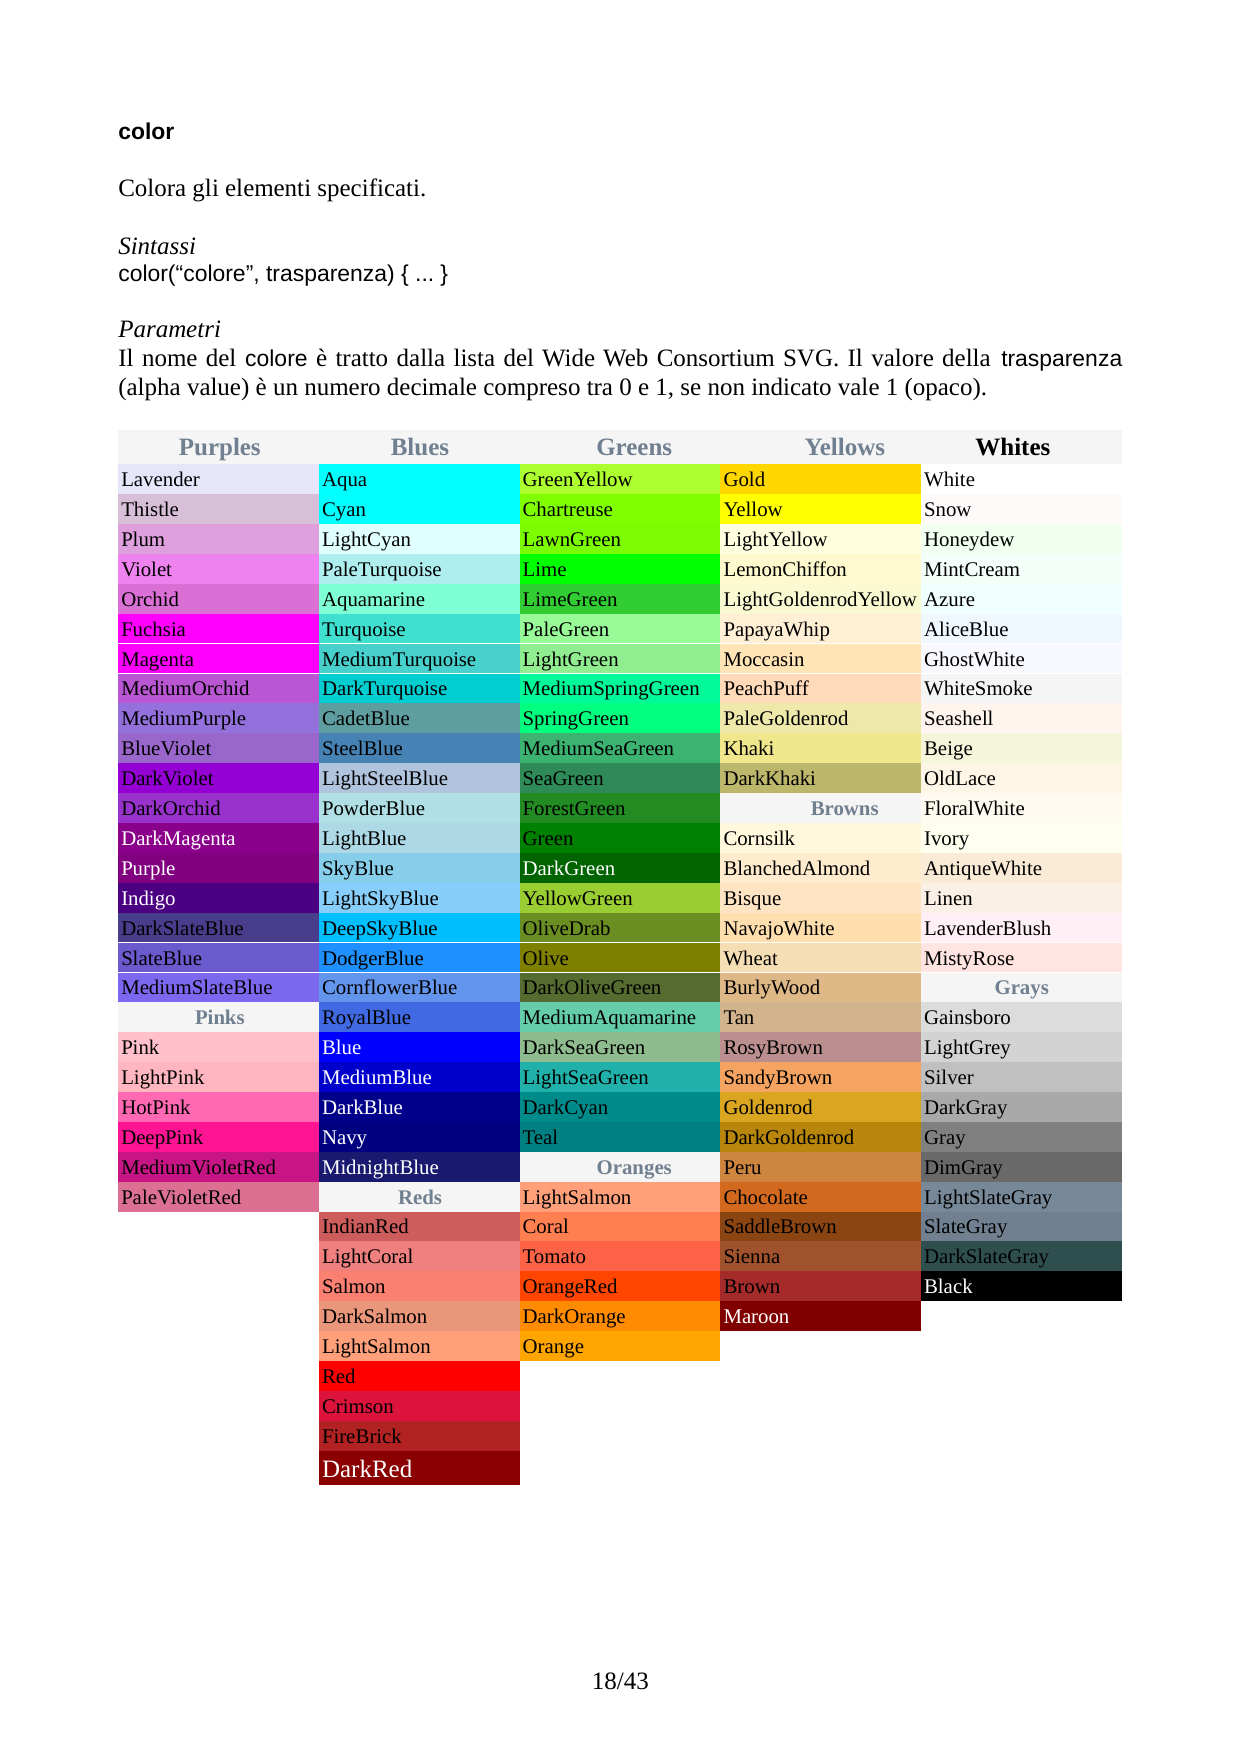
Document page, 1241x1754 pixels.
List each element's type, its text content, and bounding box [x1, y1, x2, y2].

table_cell Reds [319, 1182, 520, 1212]
table_cell SlateBlue [118, 943, 319, 972]
table_cell [1104, 733, 1122, 763]
table_cell SlateGray [921, 1212, 1104, 1241]
table_cell [1104, 1122, 1122, 1152]
table_cell Seashell [921, 703, 1104, 733]
table_cell Plum [118, 524, 319, 554]
table_cell Goldenrod [720, 1092, 921, 1122]
table_cell Olive [520, 943, 720, 972]
table_cell GhostWhite [921, 644, 1104, 673]
table_cell [1104, 584, 1122, 614]
table_cell DarkViolet [118, 763, 319, 793]
table_cell Salmon [319, 1271, 520, 1301]
table_cell SeaGreen [520, 763, 720, 793]
table_cell [1104, 1212, 1122, 1241]
table_cell MintCream [921, 554, 1104, 584]
table_cell Purple [118, 853, 319, 883]
table_cell Crimson [319, 1391, 520, 1421]
table_cell DarkSlateBlue [118, 913, 319, 942]
table_cell DarkKhaki [720, 763, 921, 793]
table_cell DarkMagenta [118, 823, 319, 853]
table_cell [1104, 913, 1122, 942]
table_cell Coral [520, 1212, 720, 1241]
table_header Greens [520, 430, 720, 464]
table_cell Maroon [720, 1301, 921, 1331]
table_cell LightGrey [921, 1032, 1104, 1062]
table_cell LightSlateGray [921, 1182, 1104, 1212]
table_cell LightPink [118, 1062, 319, 1092]
table_cell LightGreen [520, 644, 720, 673]
table_cell LightSalmon [319, 1331, 520, 1361]
table_cell LightSalmon [520, 1182, 720, 1212]
table_cell Blue [319, 1032, 520, 1062]
table_cell [1104, 1241, 1122, 1271]
table_cell OldLace [921, 763, 1104, 793]
table_cell PaleVioletRed [118, 1182, 319, 1212]
table_cell Navy [319, 1122, 520, 1152]
table_cell LemonChiffon [720, 554, 921, 584]
table_cell [1104, 853, 1122, 883]
table_cell [1104, 614, 1122, 643]
table_cell SaddleBrown [720, 1212, 921, 1241]
table_cell LawnGreen [520, 524, 720, 554]
table_cell DeepPink [118, 1122, 319, 1152]
table_cell PeachPuff [720, 674, 921, 703]
table_cell Black [921, 1271, 1104, 1301]
table_cell WhiteSmoke [921, 674, 1104, 703]
table_cell MediumAquamarine [520, 1002, 720, 1032]
table_cell [1104, 1032, 1122, 1062]
table_cell Violet [118, 554, 319, 584]
table_cell GreenYellow [520, 464, 720, 494]
table_cell Lime [520, 554, 720, 584]
table_cell Brown [720, 1271, 921, 1301]
table_cell Gray [921, 1122, 1104, 1152]
table_cell Lavender [118, 464, 319, 494]
table_cell PaleGoldenrod [720, 703, 921, 733]
table_cell Turquoise [319, 614, 520, 643]
table_cell [1104, 1152, 1122, 1182]
table_cell LightCyan [319, 524, 520, 554]
table_cell Cyan [319, 494, 520, 524]
table_header Purples [118, 430, 319, 464]
table_cell DarkGreen [520, 853, 720, 883]
text color [118, 118, 1122, 144]
table_header Yellows [720, 430, 921, 464]
table_cell DarkOrchid [118, 793, 319, 823]
table_cell Oranges [520, 1152, 720, 1182]
table_cell DeepSkyBlue [319, 913, 520, 942]
table_cell PaleGreen [520, 614, 720, 643]
table_cell MediumOrchid [118, 674, 319, 703]
table_cell Chartreuse [520, 494, 720, 524]
table_cell Teal [520, 1122, 720, 1152]
table_cell [1104, 1062, 1122, 1092]
table_cell DarkRed [319, 1451, 520, 1485]
table_cell OliveDrab [520, 913, 720, 942]
table_cell Fuchsia [118, 614, 319, 643]
text color(“colore”, trasparenza) { ... } [118, 259, 1122, 286]
table_cell YellowGreen [520, 883, 720, 913]
table_cell BlueViolet [118, 733, 319, 763]
table_cell [1104, 703, 1122, 733]
table_cell MediumSlateBlue [118, 973, 319, 1002]
table_cell BlanchedAlmond [720, 853, 921, 883]
table_cell DarkOliveGreen [520, 973, 720, 1002]
table_cell PowderBlue [319, 793, 520, 823]
table_cell Azure [921, 584, 1104, 614]
table_cell MediumSeaGreen [520, 733, 720, 763]
table_cell [1104, 674, 1122, 703]
table_cell MediumPurple [118, 703, 319, 733]
table_cell FireBrick [319, 1421, 520, 1451]
table_cell AliceBlue [921, 614, 1104, 643]
table_cell DarkBlue [319, 1092, 520, 1122]
table_cell RoyalBlue [319, 1002, 520, 1032]
table_cell Browns [720, 793, 921, 823]
table_cell MediumTurquoise [319, 644, 520, 673]
table_cell Wheat [720, 943, 921, 972]
table_cell Chocolate [720, 1182, 921, 1212]
table_cell LightBlue [319, 823, 520, 853]
table_cell DarkGoldenrod [720, 1122, 921, 1152]
table_cell [1104, 1002, 1122, 1032]
table_cell AntiqueWhite [921, 853, 1104, 883]
table_cell Indigo [118, 883, 319, 913]
table_cell Peru [720, 1152, 921, 1182]
table_cell [1104, 1092, 1122, 1122]
table_cell White [921, 464, 1104, 494]
table_cell CornflowerBlue [319, 973, 520, 1002]
table_cell NavajoWhite [720, 913, 921, 942]
table_cell SandyBrown [720, 1062, 921, 1092]
table_cell [1104, 793, 1122, 823]
table_cell Khaki [720, 733, 921, 763]
table_cell Gainsboro [921, 1002, 1104, 1032]
table_cell Yellow [720, 494, 921, 524]
text Colora gli elementi specificati. [118, 173, 1122, 202]
table_cell SteelBlue [319, 733, 520, 763]
table_cell Gold [720, 464, 921, 494]
table_cell OrangeRed [520, 1271, 720, 1301]
table_cell HotPink [118, 1092, 319, 1122]
table_cell CadetBlue [319, 703, 520, 733]
table_cell [1104, 763, 1122, 793]
text Parametri [118, 314, 1122, 343]
table_cell Silver [921, 1062, 1104, 1092]
table_cell LavenderBlush [921, 913, 1104, 942]
table_cell [1104, 943, 1122, 972]
table_cell DarkSalmon [319, 1301, 520, 1331]
table_cell LightSkyBlue [319, 883, 520, 913]
table_cell Linen [921, 883, 1104, 913]
table_cell PapayaWhip [720, 614, 921, 643]
text Sintassi [118, 231, 1122, 259]
table_cell Tomato [520, 1241, 720, 1271]
table_cell Tan [720, 1002, 921, 1032]
table_cell [1104, 823, 1122, 853]
table_cell Green [520, 823, 720, 853]
table_cell MediumSpringGreen [520, 674, 720, 703]
table_cell Moccasin [720, 644, 921, 673]
table_cell [1104, 644, 1122, 673]
table_cell Grays [921, 973, 1122, 1002]
table_cell Aqua [319, 464, 520, 494]
table_cell LimeGreen [520, 584, 720, 614]
table_cell Red [319, 1361, 520, 1391]
table_cell Sienna [720, 1241, 921, 1271]
table_cell Aquamarine [319, 584, 520, 614]
table_cell MistyRose [921, 943, 1104, 972]
table_cell BurlyWood [720, 973, 921, 1002]
table_cell Thistle [118, 494, 319, 524]
text Il nome del colore è tratto dalla lista del Wide Web Consortium SVG. Il valore della trasparenza (alpha value) è un numero decimale compreso tra 0 e 1, se non indicato vale 1 (opaco). [118, 343, 1122, 401]
table_header [1104, 430, 1122, 464]
table_cell LightSeaGreen [520, 1062, 720, 1092]
table_cell [1104, 524, 1122, 554]
table_cell LightYellow [720, 524, 921, 554]
table_cell [1104, 494, 1122, 524]
table_cell PaleTurquoise [319, 554, 520, 584]
table_cell Pinks [118, 1002, 319, 1032]
table_cell Pink [118, 1032, 319, 1062]
table_cell Honeydew [921, 524, 1104, 554]
table_cell Orange [520, 1331, 720, 1361]
table_cell Bisque [720, 883, 921, 913]
table_cell MediumBlue [319, 1062, 520, 1092]
table_cell Ivory [921, 823, 1104, 853]
table_cell DarkGray [921, 1092, 1104, 1122]
table_cell SpringGreen [520, 703, 720, 733]
table_header Whites [921, 430, 1104, 464]
table_cell FloralWhite [921, 793, 1104, 823]
table_cell MediumVioletRed [118, 1152, 319, 1182]
table_cell DarkOrange [520, 1301, 720, 1331]
table_cell LightCoral [319, 1241, 520, 1271]
table_cell [1104, 464, 1122, 494]
table_cell MidnightBlue [319, 1152, 520, 1182]
table_cell LightSteelBlue [319, 763, 520, 793]
table_cell Snow [921, 494, 1104, 524]
table_cell DarkSeaGreen [520, 1032, 720, 1062]
table_cell [1104, 1271, 1122, 1301]
table_cell SkyBlue [319, 853, 520, 883]
table_cell RosyBrown [720, 1032, 921, 1062]
table_cell DarkTurquoise [319, 674, 520, 703]
table_cell DodgerBlue [319, 943, 520, 972]
table_cell IndianRed [319, 1212, 520, 1241]
table_cell [1104, 1182, 1122, 1212]
table_cell Magenta [118, 644, 319, 673]
table_cell DarkSlateGray [921, 1241, 1104, 1271]
table_cell [1104, 883, 1122, 913]
table_header Blues [319, 430, 520, 464]
table_cell DimGray [921, 1152, 1104, 1182]
table_cell LightGoldenrodYellow [720, 584, 921, 614]
table_cell Beige [921, 733, 1104, 763]
table_cell Cornsilk [720, 823, 921, 853]
table_cell Orchid [118, 584, 319, 614]
table_cell [1104, 554, 1122, 584]
table_cell DarkCyan [520, 1092, 720, 1122]
table_cell ForestGreen [520, 793, 720, 823]
